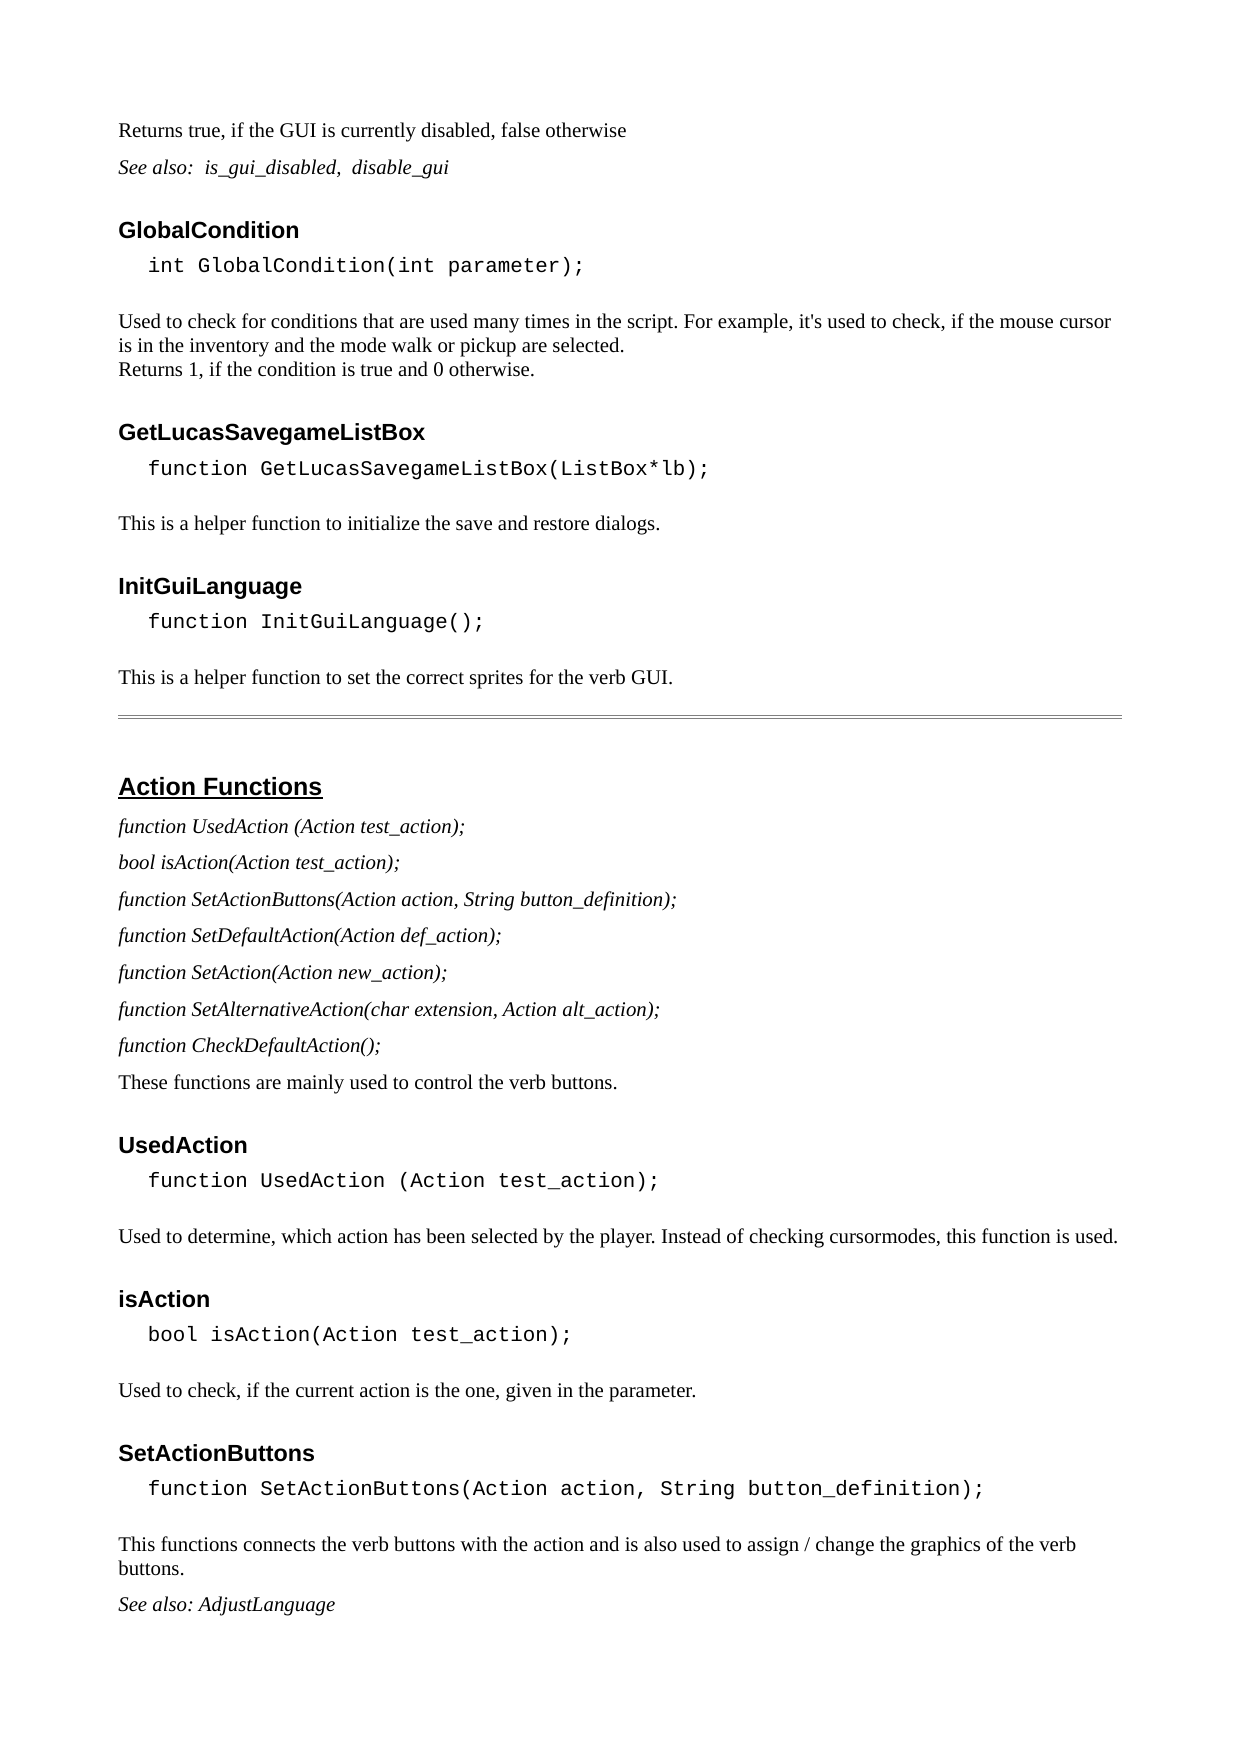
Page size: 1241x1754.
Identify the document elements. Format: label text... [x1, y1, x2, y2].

text Used to check, if the current action is the one, given in the parameter. [118, 1377, 1122, 1402]
text int GlobalCondition(int parameter); [148, 256, 1122, 279]
text function SetAlternativeAction(char extension, Action alt_action); [118, 996, 1122, 1021]
subtitle Action Functions [118, 772, 1122, 801]
text Used to determine, which action has been selected by the player. Instead of checking cursormodes, this function is used. [118, 1223, 1122, 1248]
text See also: is_gui_disabled, disable_gui [118, 155, 1122, 179]
text function CheckDefaultAction(); [118, 1033, 1122, 1057]
text Used to check for conditions that are used many times in the script. For example, it's used to check, if the mouse cursor is in the inventory and the mode walk or pickup are selected. Returns 1, if the condition is true and 0 otherwise. [118, 309, 1122, 381]
text This is a helper function to initialize the save and restore dialogs. [118, 511, 1122, 535]
text function SetAction(Action new_action); [118, 960, 1122, 984]
subtitle GlobalCondition [118, 216, 1122, 243]
text function SetDefaultAction(Action def_action); [118, 923, 1122, 947]
subtitle InitGuiLanguage [118, 572, 1122, 599]
text function InitGuiLanguage(); [148, 612, 1122, 635]
text These functions are mainly used to control the verb buttons. [118, 1069, 1122, 1094]
text function SetActionButtons(Action action, String button_definition); [118, 887, 1122, 911]
subtitle UsedAction [118, 1131, 1122, 1158]
subtitle SetActionButtons [118, 1439, 1122, 1466]
text function UsedAction (Action test_action); [118, 814, 1122, 838]
text See also: AdjustLanguage [118, 1592, 1122, 1616]
text bool isAction(Action test_action); [118, 850, 1122, 874]
text Returns true, if the GUI is currently disabled, false otherwise [118, 118, 1122, 142]
text function UsedAction (Action test_action); [148, 1170, 1122, 1194]
text This functions connects the verb buttons with the action and is also used to assign / change the graphics of the verb buttons. [118, 1531, 1122, 1579]
text bool isAction(Action test_action); [148, 1324, 1122, 1348]
text This is a helper function to set the correct sprites for the verb GUI. [118, 665, 1122, 689]
subtitle GetLucasSavegameListBox [118, 418, 1122, 445]
text function GetLucasSavegameListBox(ListBox*lb); [148, 458, 1122, 481]
subtitle isAction [118, 1285, 1122, 1312]
text function SetActionButtons(Action action, String button_definition); [148, 1478, 1122, 1502]
